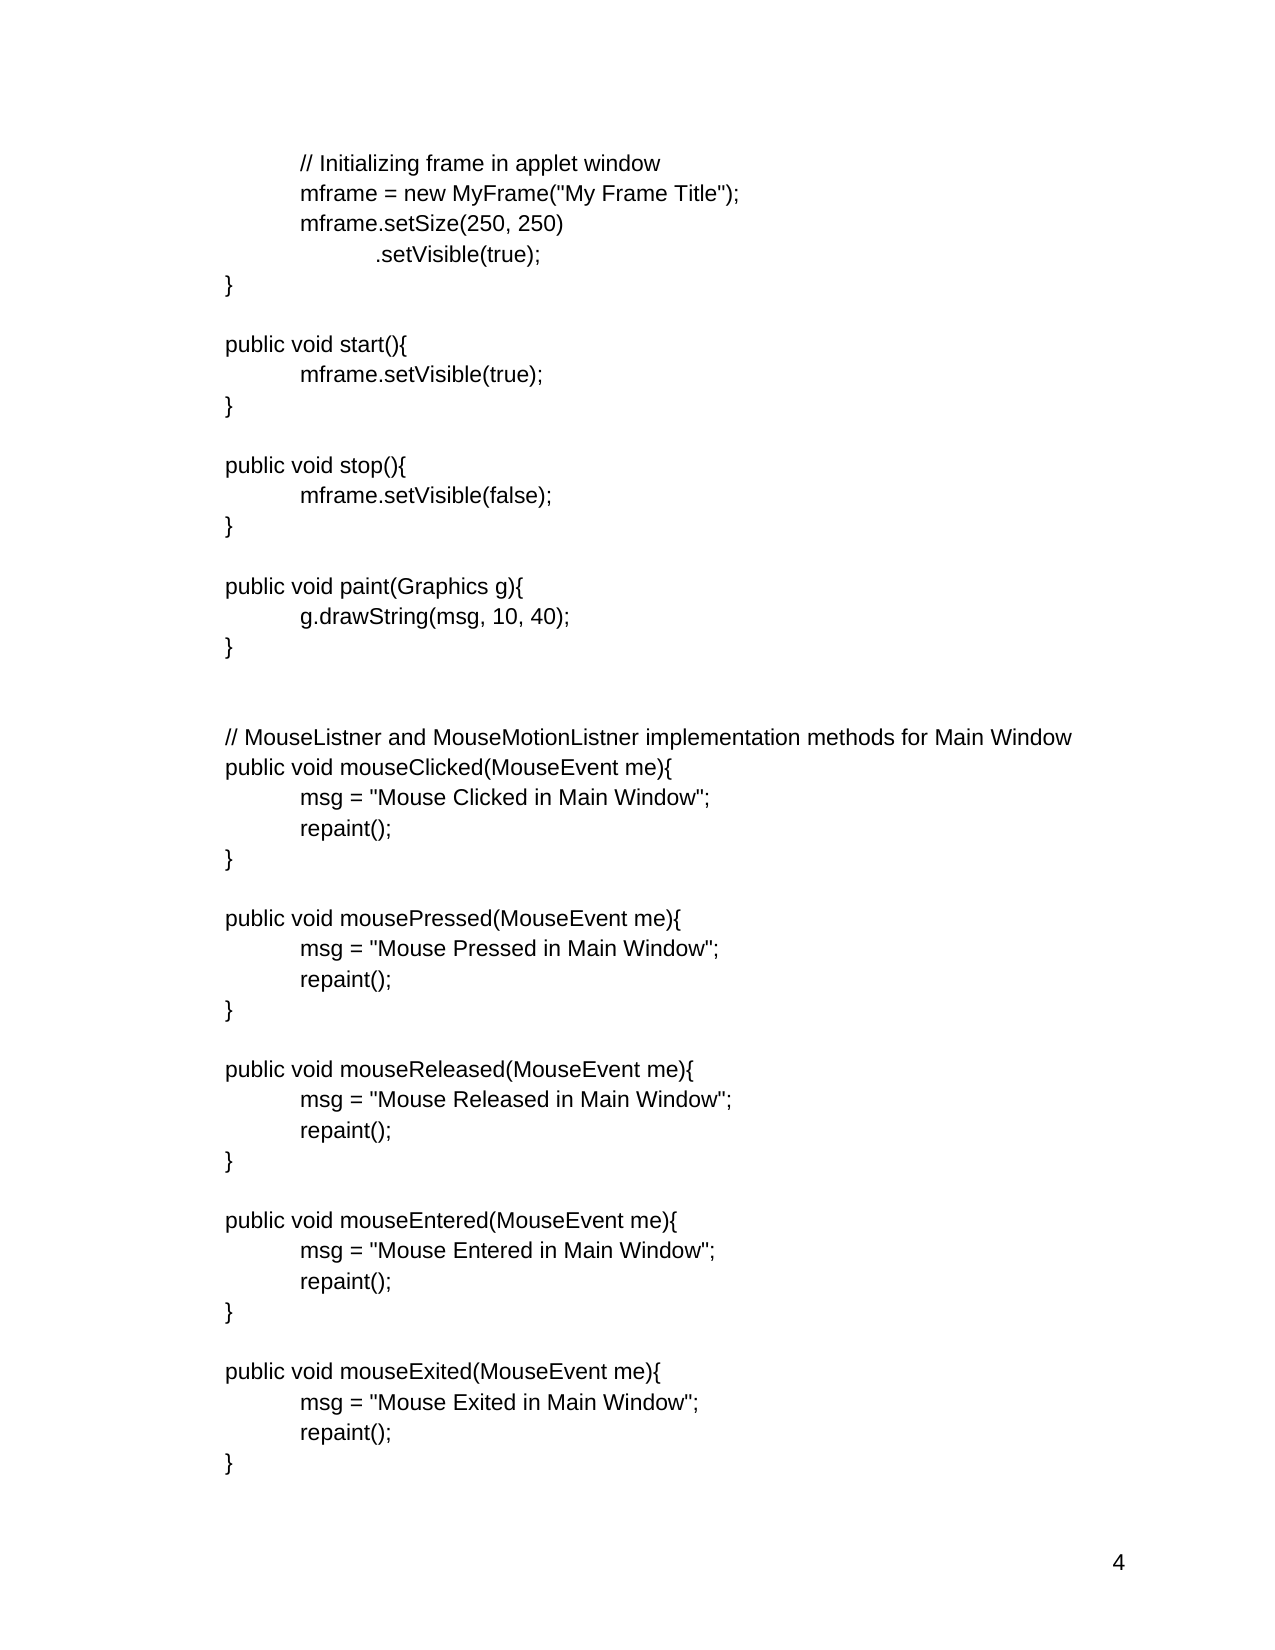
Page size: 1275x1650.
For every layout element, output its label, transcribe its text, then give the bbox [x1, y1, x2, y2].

text msg = "Mouse Pressed in Main Window"; [150, 935, 1125, 962]
text } [150, 512, 1125, 539]
text msg = "Mouse Released in Main Window"; [150, 1086, 1125, 1113]
text mframe.setVisible(false); [150, 482, 1125, 509]
text public void mouseClicked(MouseEvent me){ [150, 754, 1125, 781]
text // Initializing frame in applet window [150, 150, 1125, 176]
text repaint(); [150, 814, 1125, 841]
text // MouseListner and MouseMotionListner implementation methods for Main Window [150, 724, 1125, 750]
text mframe.setSize(250, 250) [150, 210, 1125, 237]
text g.drawString(msg, 10, 40); [150, 603, 1125, 629]
text public void mousePressed(MouseEvent me){ [150, 905, 1125, 932]
text repaint(); [150, 1268, 1125, 1294]
text } [150, 996, 1125, 1022]
text public void mouseReleased(MouseEvent me){ [150, 1056, 1125, 1083]
text } [150, 392, 1125, 418]
text .setVisible(true); [150, 241, 1125, 267]
text } [150, 271, 1125, 297]
text repaint(); [150, 1419, 1125, 1445]
text } [150, 845, 1125, 871]
text msg = "Mouse Entered in Main Window"; [150, 1237, 1125, 1264]
text } [150, 1147, 1125, 1173]
text } [150, 1449, 1125, 1475]
text repaint(); [150, 1117, 1125, 1143]
text repaint(); [150, 966, 1125, 992]
text public void start(){ [150, 331, 1125, 358]
text mframe = new MyFrame("My Frame Title"); [150, 180, 1125, 207]
text public void mouseEntered(MouseEvent me){ [150, 1207, 1125, 1234]
text mframe.setVisible(true); [150, 361, 1125, 388]
text } [150, 1298, 1125, 1324]
text msg = "Mouse Exited in Main Window"; [150, 1388, 1125, 1415]
text public void mouseExited(MouseEvent me){ [150, 1358, 1125, 1385]
text public void stop(){ [150, 452, 1125, 478]
text public void paint(Graphics g){ [150, 573, 1125, 599]
text } [150, 633, 1125, 660]
text msg = "Mouse Clicked in Main Window"; [150, 784, 1125, 811]
